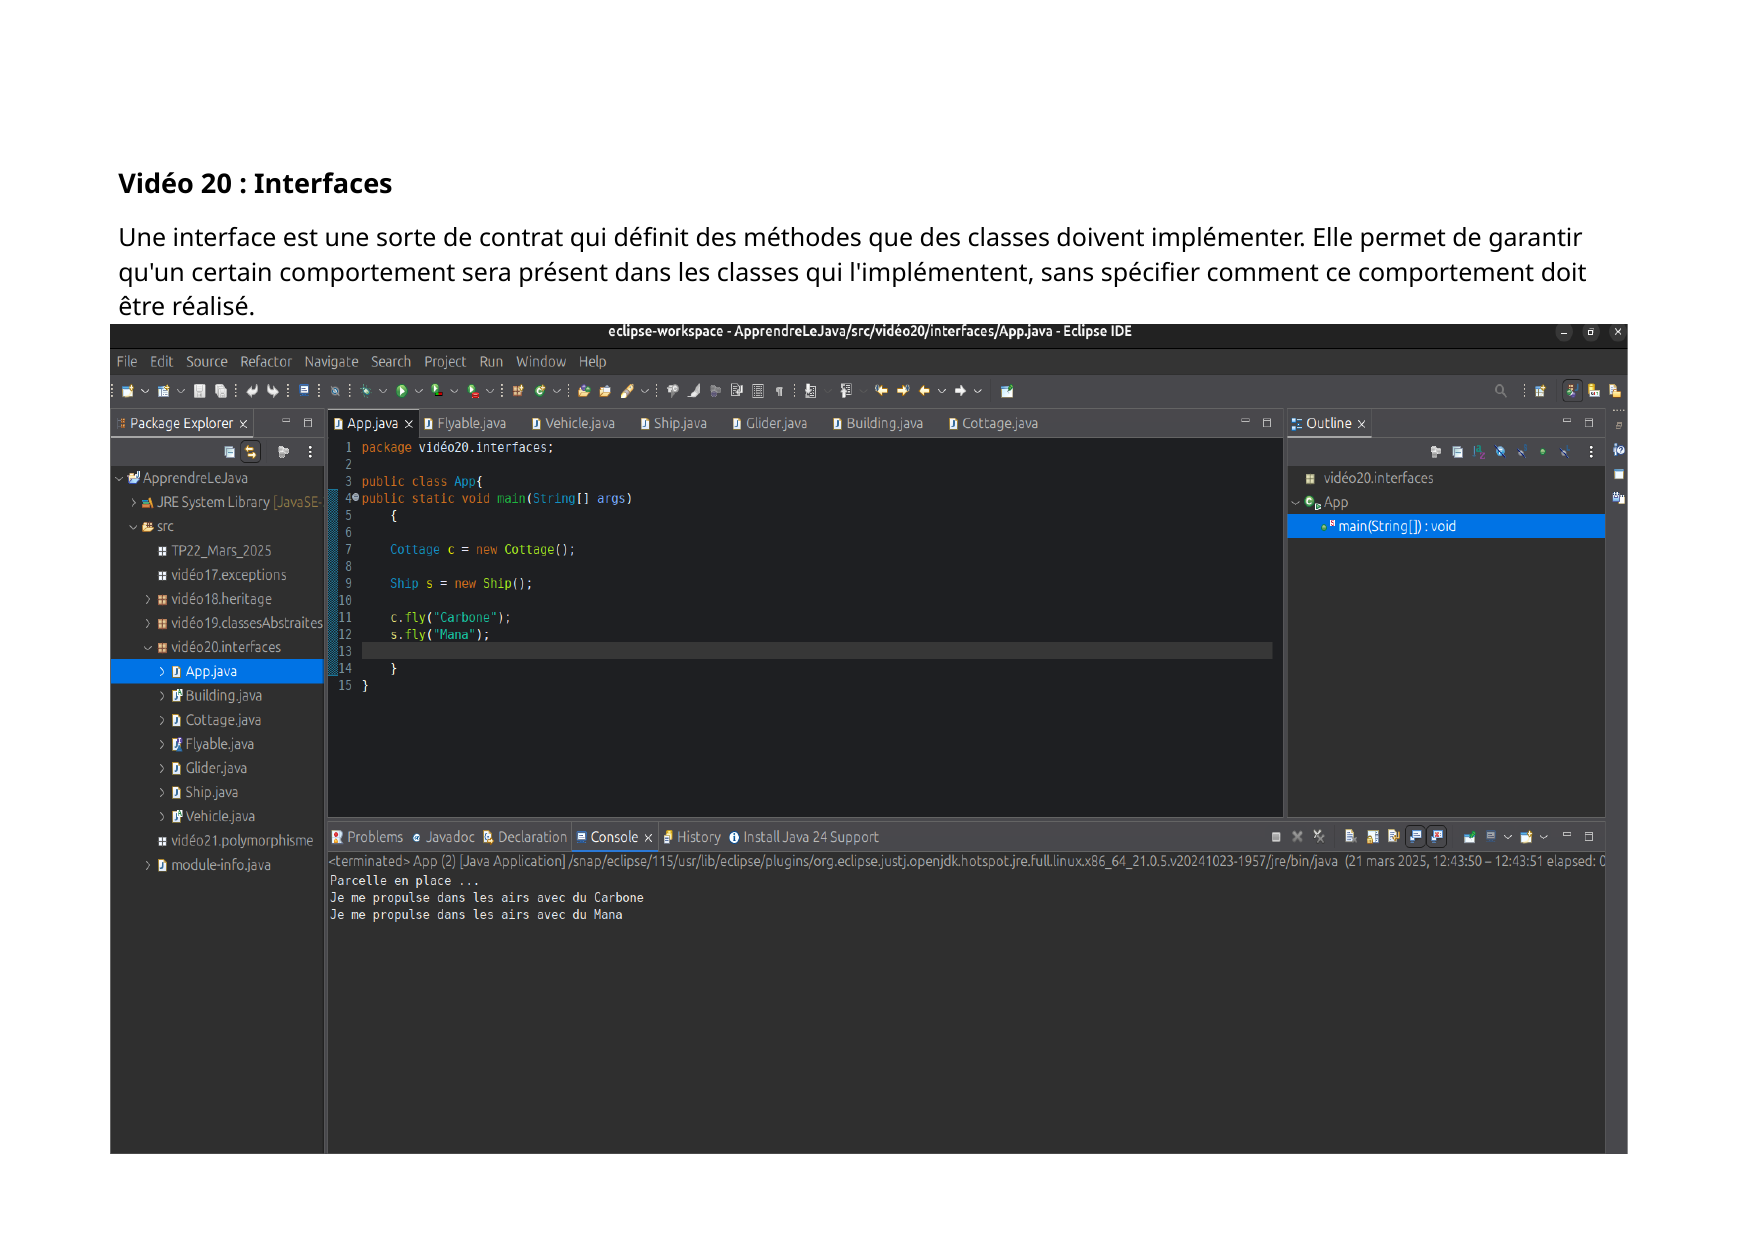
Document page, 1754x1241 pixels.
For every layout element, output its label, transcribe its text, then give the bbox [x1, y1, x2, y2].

text Une interface est une sorte de contrat qui définit des méthodes que des classes doivent implémenter. Elle permet de garantir qu'un certain comportement sera présent dans les classes qui l'implémentent, sans spécifier comment ce comportement doit être réalisé. [118, 220, 1636, 322]
text Vidéo 20 : Interfaces [118, 165, 1636, 202]
picture [110, 324, 1628, 1154]
